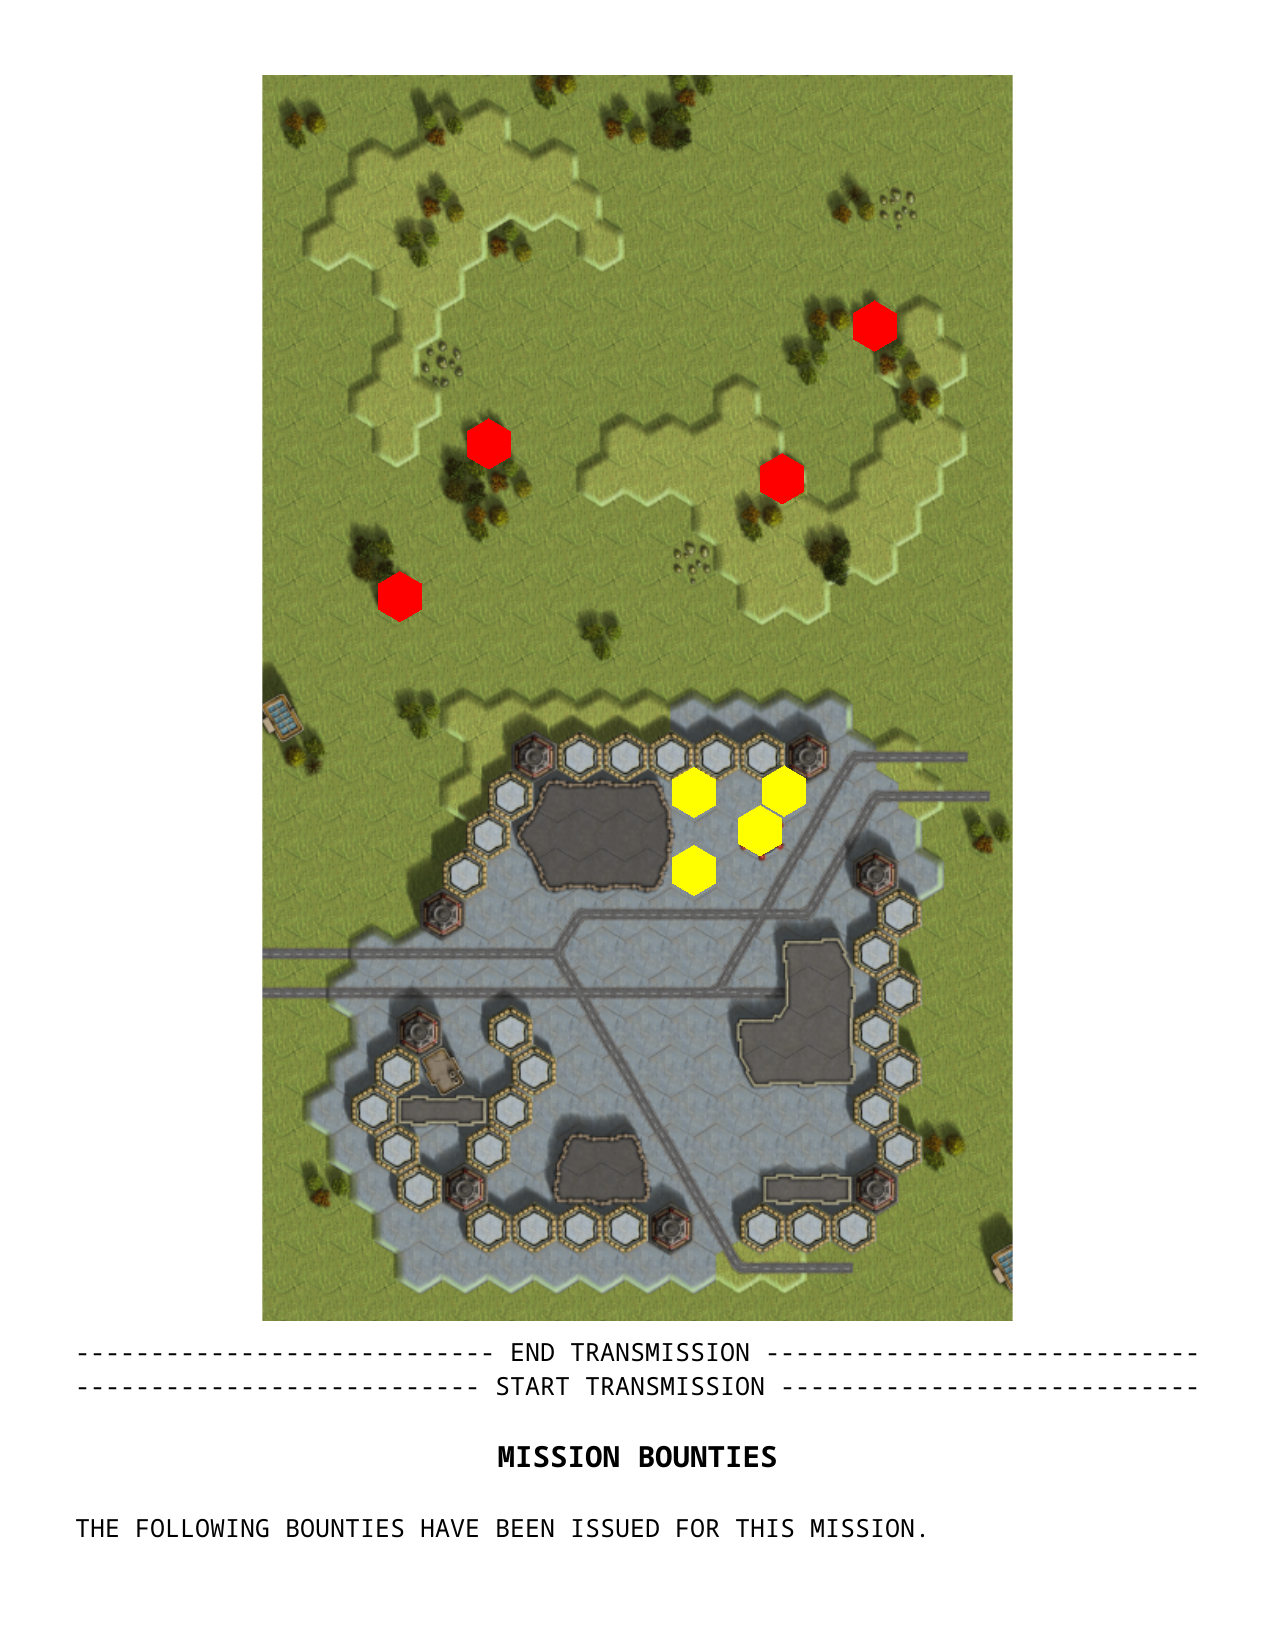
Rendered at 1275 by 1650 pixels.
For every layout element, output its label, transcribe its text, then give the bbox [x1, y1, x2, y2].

text THE FOLLOWING BOUNTIES HAVE BEEN ISSUED FOR THIS MISSION. [75, 1511, 1200, 1544]
picture [262, 75, 1013, 1321]
subtitle MISSION BOUNTIES [75, 1437, 1200, 1476]
text ---------------------------- END TRANSMISSION ----------------------------- [75, 1334, 1200, 1369]
text --------------------------- START TRANSMISSION ---------------------------- [75, 1369, 1200, 1403]
